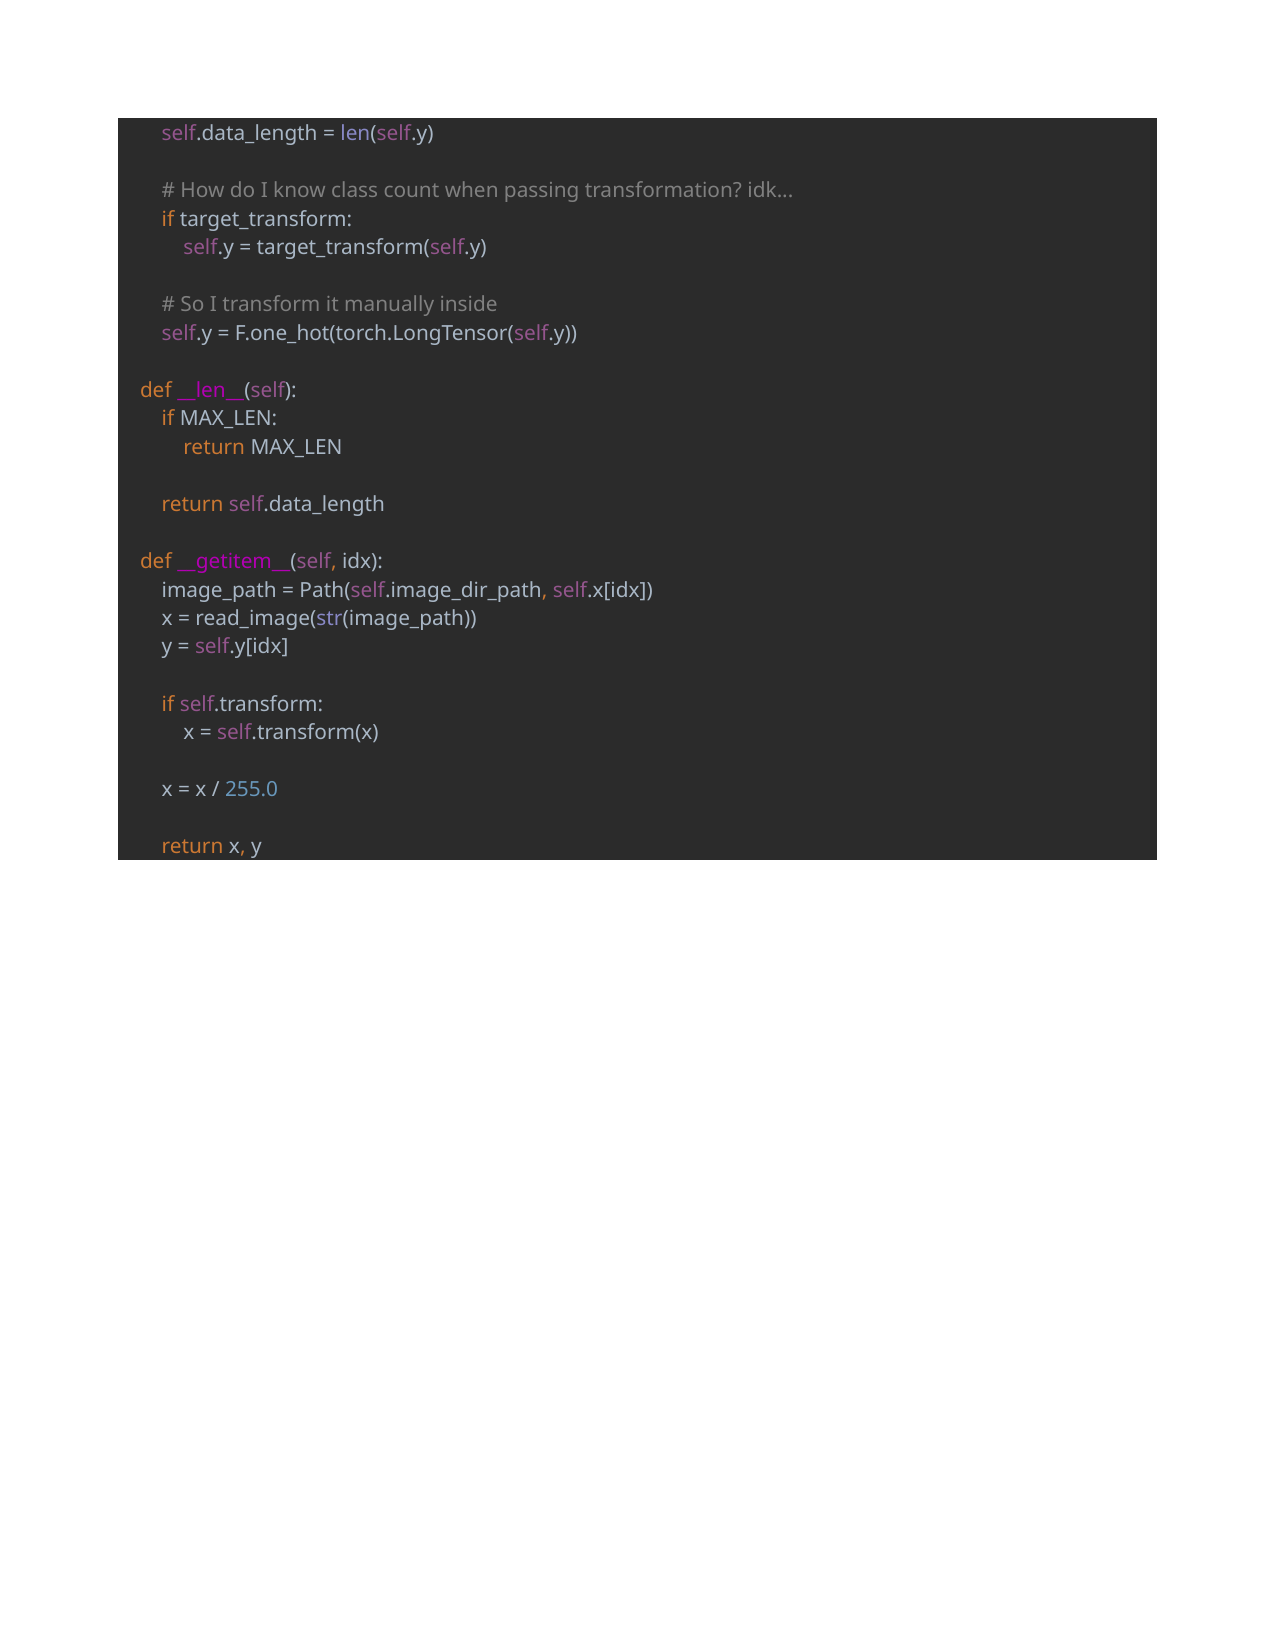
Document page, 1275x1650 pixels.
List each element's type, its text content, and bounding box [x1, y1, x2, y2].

text self.data_length = len(self.y) # How do I know class count when passing transformation? idk... if target_transform: self.y = target_transform(self.y) # So I transform it manually inside self.y = F.one_hot(torch.LongTensor(self.y)) def __len__(self): if MAX_LEN: return MAX_LEN return self.data_length def __getitem__(self, idx): image_path = Path(self.image_dir_path, self.x[idx]) x = read_image(str(image_path)) y = self.y[idx] if self.transform: x = self.transform(x) x = x / 255.0 return x, y [118, 118, 1157, 860]
